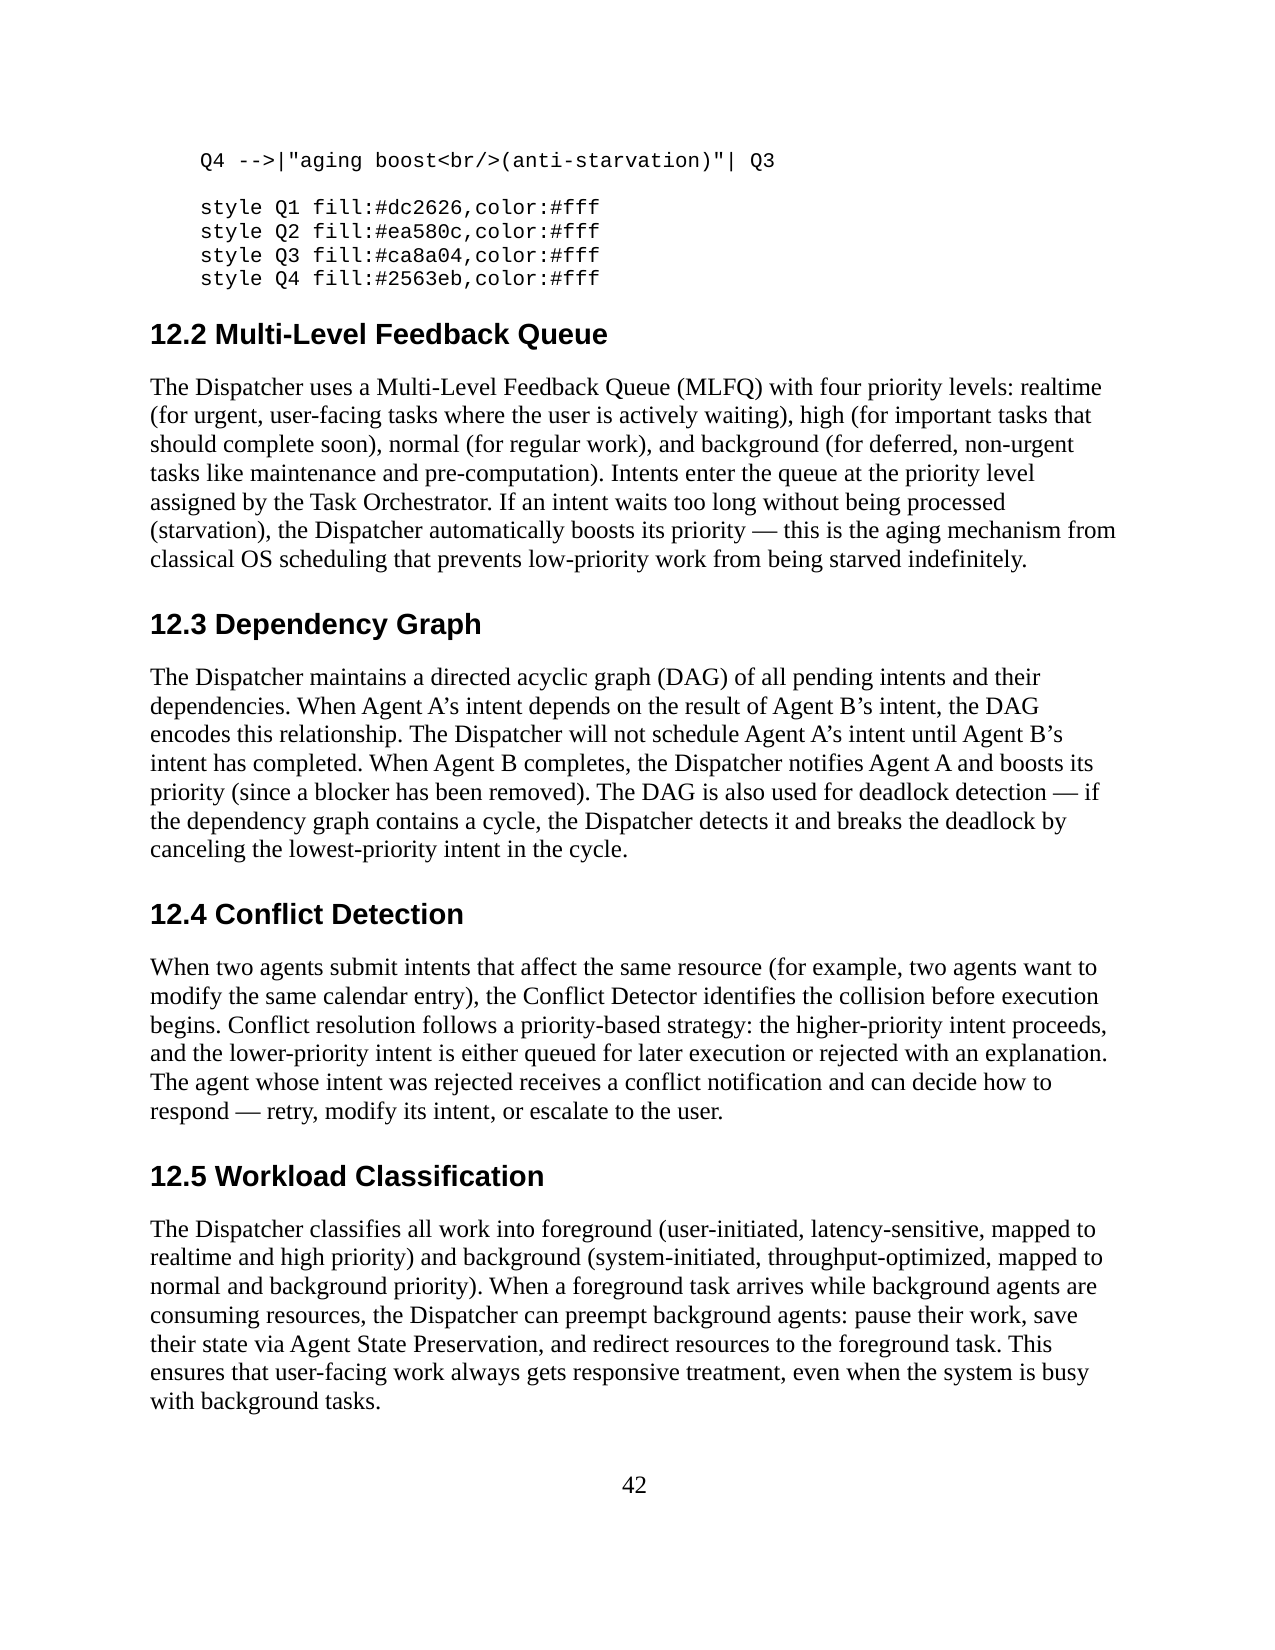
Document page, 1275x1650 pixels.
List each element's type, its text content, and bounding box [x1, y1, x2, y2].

text style Q2 fill:#ea580c,color:#fff [150, 221, 1125, 244]
subtitle 12.4 Conflict Detection [150, 897, 1125, 931]
text style Q1 fill:#dc2626,color:#fff [150, 197, 1125, 221]
text style Q4 fill:#2563eb,color:#fff [150, 268, 1125, 292]
text When two agents submit intents that affect the same resource (for example, two agents want to modify the same calendar entry), the Conflict Detector identifies the collision before execution begins. Conflict resolution follows a priority-based strategy: the higher-priority intent proceeds, and the lower-priority intent is either queued for later execution or rejected with an explanation. The agent whose intent was rejected receives a conflict notification and can decide how to respond — retry, modify its intent, or escalate to the user. [150, 952, 1125, 1125]
text style Q3 fill:#ca8a04,color:#fff [150, 244, 1125, 268]
subtitle 12.2 Multi-Level Feedback Queue [150, 317, 1125, 350]
text The Dispatcher classifies all work into foreground (user-initiated, latency-sensitive, mapped to realtime and high priority) and background (system-initiated, throughput-optimized, mapped to normal and background priority). When a foreground task arrives while background agents are consuming resources, the Dispatcher can preempt background agents: pause their work, save their state via Agent State Preservation, and redirect resources to the foreground task. This ensures that user-facing work always gets responsive treatment, even when the system is busy with background tasks. [150, 1214, 1125, 1415]
text The Dispatcher maintains a directed acyclic graph (DAG) of all pending intents and their dependencies. When Agent A’s intent depends on the result of Agent B’s intent, the DAG encodes this relationship. The Dispatcher will not schedule Agent A’s intent until Agent B’s intent has completed. When Agent B completes, the Dispatcher notifies Agent A and boosts its priority (since a blocker has been removed). The DAG is also used for deadlock detection — if the dependency graph contains a cycle, the Dispatcher detects it and breaks the deadlock by canceling the lowest-priority intent in the cycle. [150, 662, 1125, 863]
text Q4 -->|"aging boost<br/>(anti-starvation)"| Q3 [150, 150, 1125, 174]
subtitle 12.5 Workload Classification [150, 1159, 1125, 1192]
text The Dispatcher uses a Multi-Level Feedback Queue (MLFQ) with four priority levels: realtime (for urgent, user-facing tasks where the user is actively waiting), high (for important tasks that should complete soon), normal (for regular work), and background (for deferred, non-urgent tasks like maintenance and pre-computation). Intents enter the queue at the priority level assigned by the Task Orchestrator. If an intent waits too long without being processed (starvation), the Dispatcher automatically boosts its priority — this is the aging mechanism from classical OS scheduling that prevents low-priority work from being starved indefinitely. [150, 372, 1125, 573]
subtitle 12.3 Dependency Graph [150, 607, 1125, 641]
